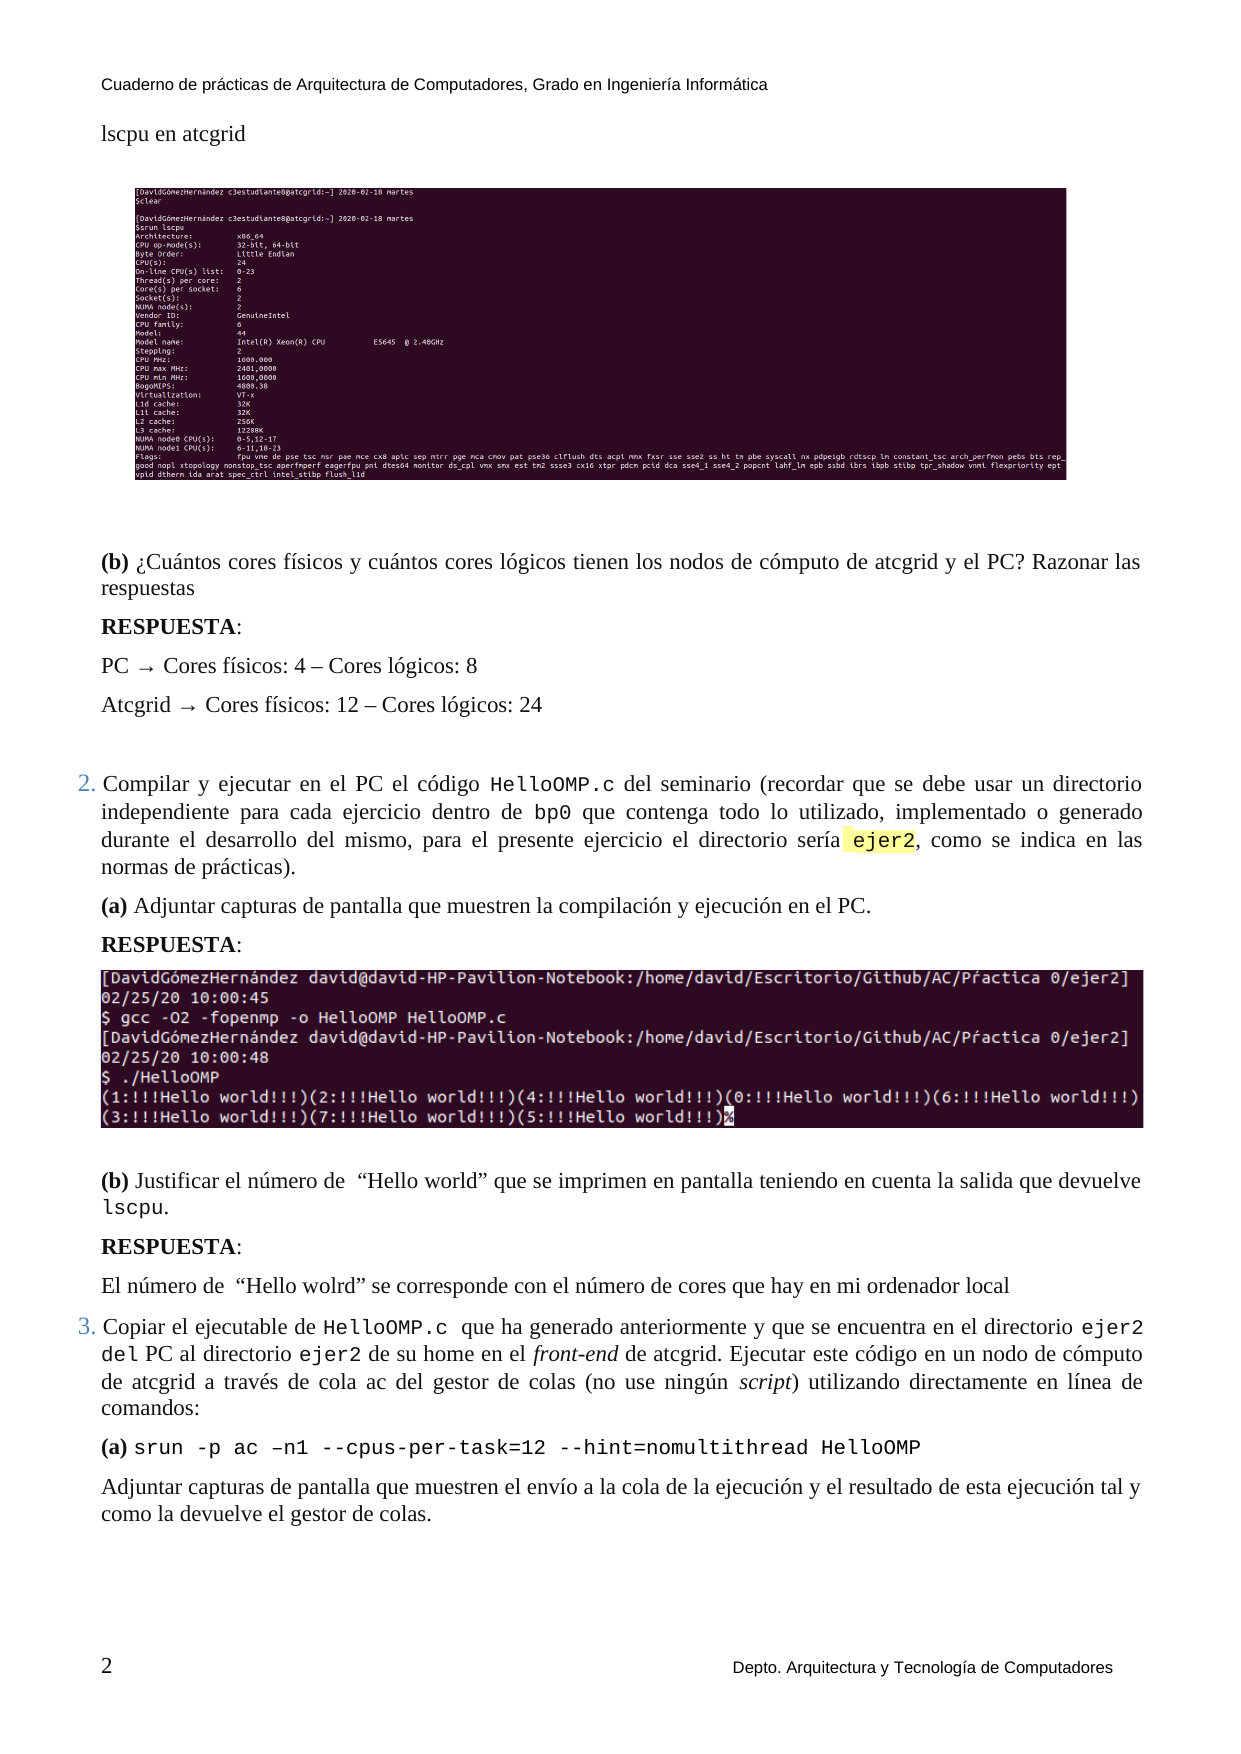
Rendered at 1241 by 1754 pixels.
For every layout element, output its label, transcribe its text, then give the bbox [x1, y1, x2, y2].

text lscpu en atcgrid [101, 121, 1143, 147]
text (b) ¿Cuántos cores físicos y cuántos cores lógicos tienen los nodos de cómputo de atcgrid y el PC? Razonar las respuestas [101, 548, 1143, 601]
list Copiar el ejecutable de HelloOMP.c que ha generado anteriormente y que se encuentra en el directorio ejer2 del PC al directorio ejer2 de su home en el front-end de atcgrid. Ejecutar este código en un nodo de cómputo de atcgrid a través de cola ac del gestor de colas (no use ningún script) utilizando directamente en línea de comandos: [71, 1311, 1143, 1421]
text PC → Cores físicos: 4 – Cores lógicos: 8 [101, 652, 1143, 678]
list Compilar y ejecutar en el PC el código HelloOMP.c del seminario (recordar que se debe usar un directorio independiente para cada ejercicio dentro de bp0 que contenga todo lo utilizado, implementado o generado durante el desarrollo del mismo, para el presente ejercicio el directorio sería ejer2, como se indica en las normas de prácticas). [71, 768, 1143, 880]
picture [100, 970, 1144, 1128]
text (b) Justificar el número de “Hello world” que se imprimen en pantalla teniendo en cuenta la salida que devuelve lscpu. [101, 1167, 1143, 1221]
text RESPUESTA: [101, 1233, 1143, 1259]
text (a) srun -p ac –n1 --cpus-per-task=12 --hint=nomultithread HelloOMP [101, 1433, 1143, 1461]
list RESPUESTA: [101, 613, 1143, 639]
text (a) Adjuntar capturas de pantalla que muestren la compilación y ejecución en el PC. [101, 892, 1143, 918]
text Atcgrid → Cores físicos: 12 – Cores lógicos: 24 [101, 691, 1143, 717]
text El número de “Hello wolrd” se corresponde con el número de cores que hay en mi ordenador local [101, 1272, 1143, 1298]
picture [135, 188, 1067, 480]
text Adjuntar capturas de pantalla que muestren el envío a la cola de la ejecución y el resultado de esta ejecución tal y como la devuelve el gestor de colas. [101, 1473, 1143, 1526]
text RESPUESTA: [101, 931, 1143, 957]
